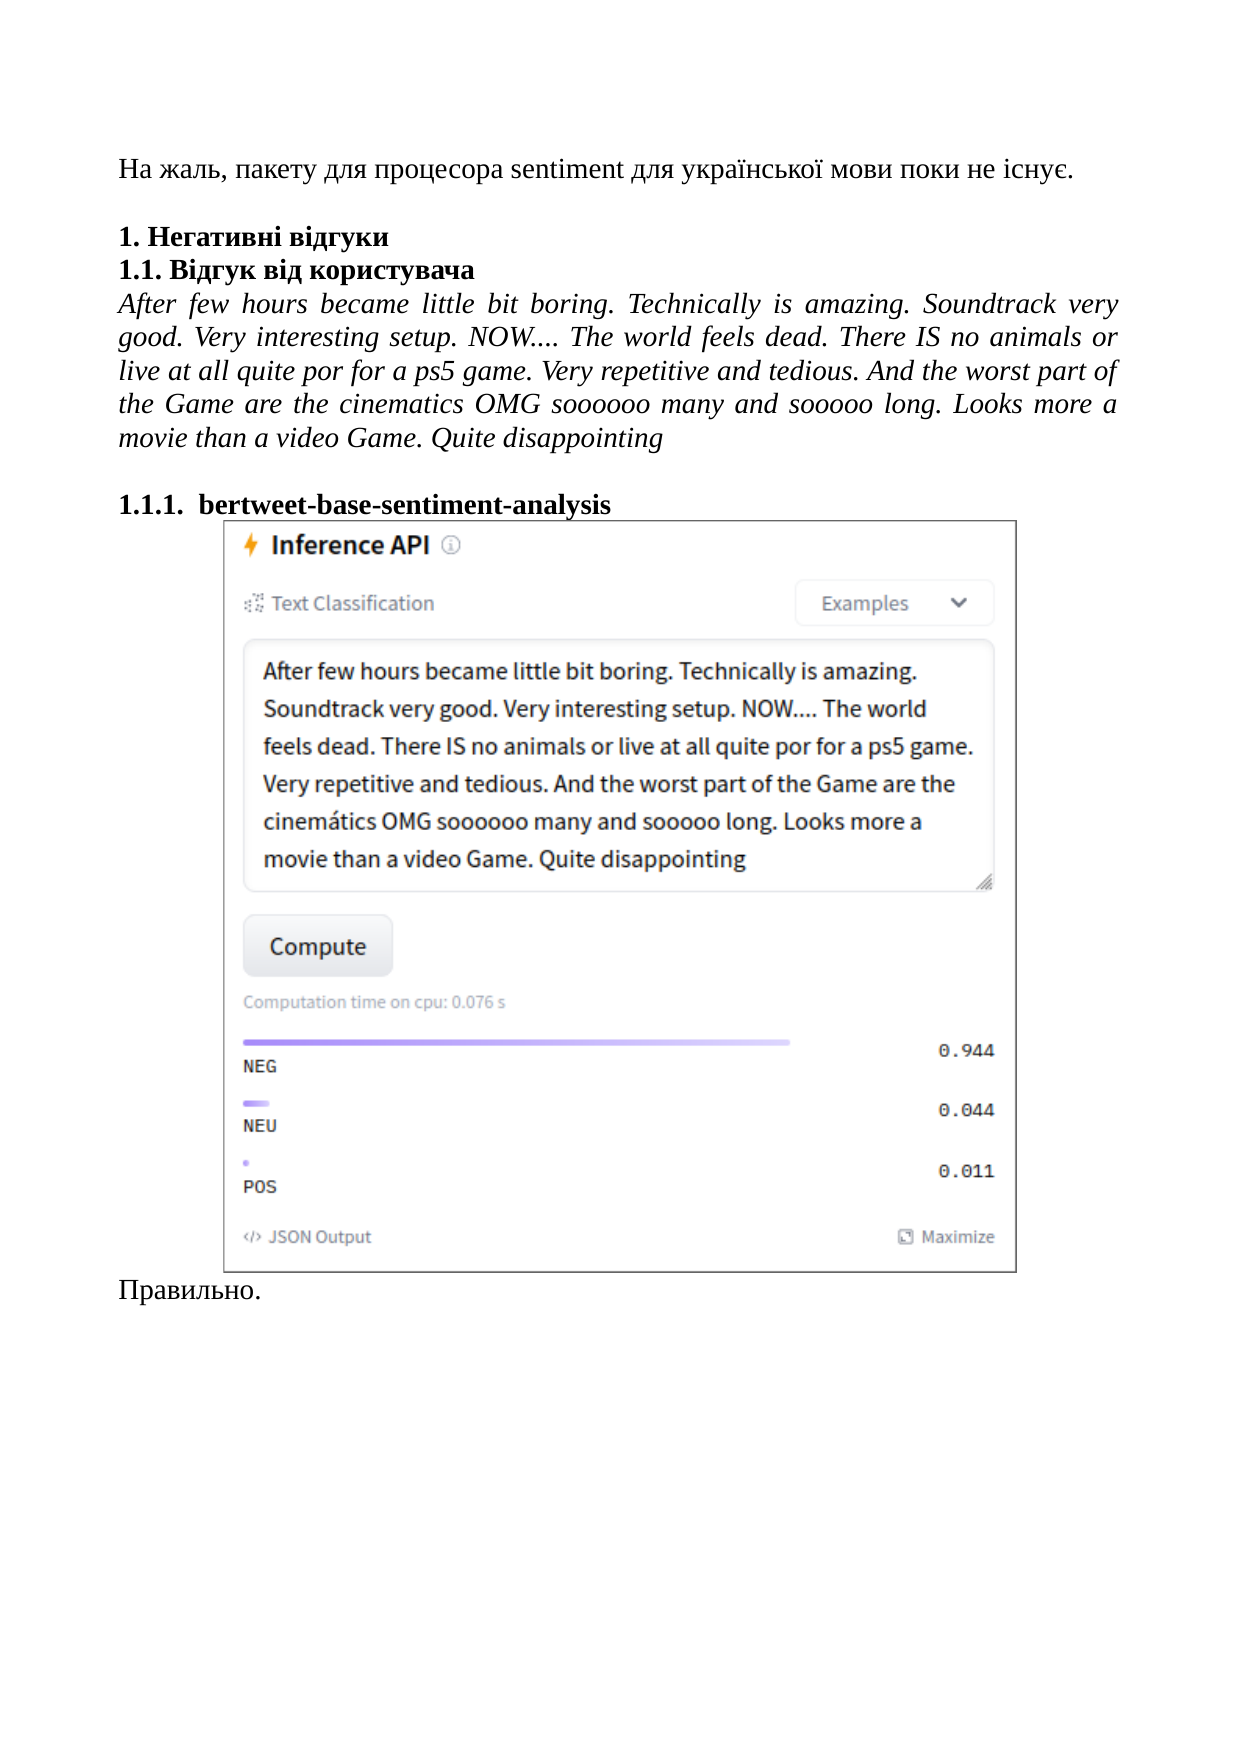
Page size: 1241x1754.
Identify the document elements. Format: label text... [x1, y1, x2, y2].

picture [223, 520, 1017, 1273]
text Правильно. [118, 521, 1122, 1306]
text 1.1. Відгук від користувача [118, 252, 1122, 286]
text 1.1.1. bertweet-base-sentiment-analysis [118, 487, 1122, 521]
text After few hours became little bit boring. Technically is amazing. Soundtrack very good. Very interesting setup. NOW.... The world feels dead. There IS no animals or live at all quite por for a ps5 game. Very repetitive and tedious. And the worst part of the Game are the cinematics OMG soooooo many and sooooo long. Looks more a movie than a video Game. Quite disappointing [118, 286, 1122, 453]
text 1. Негативні відгуки [118, 219, 1122, 252]
text На жаль, пакету для процесора sentiment для української мови поки не існує. [118, 152, 1122, 185]
